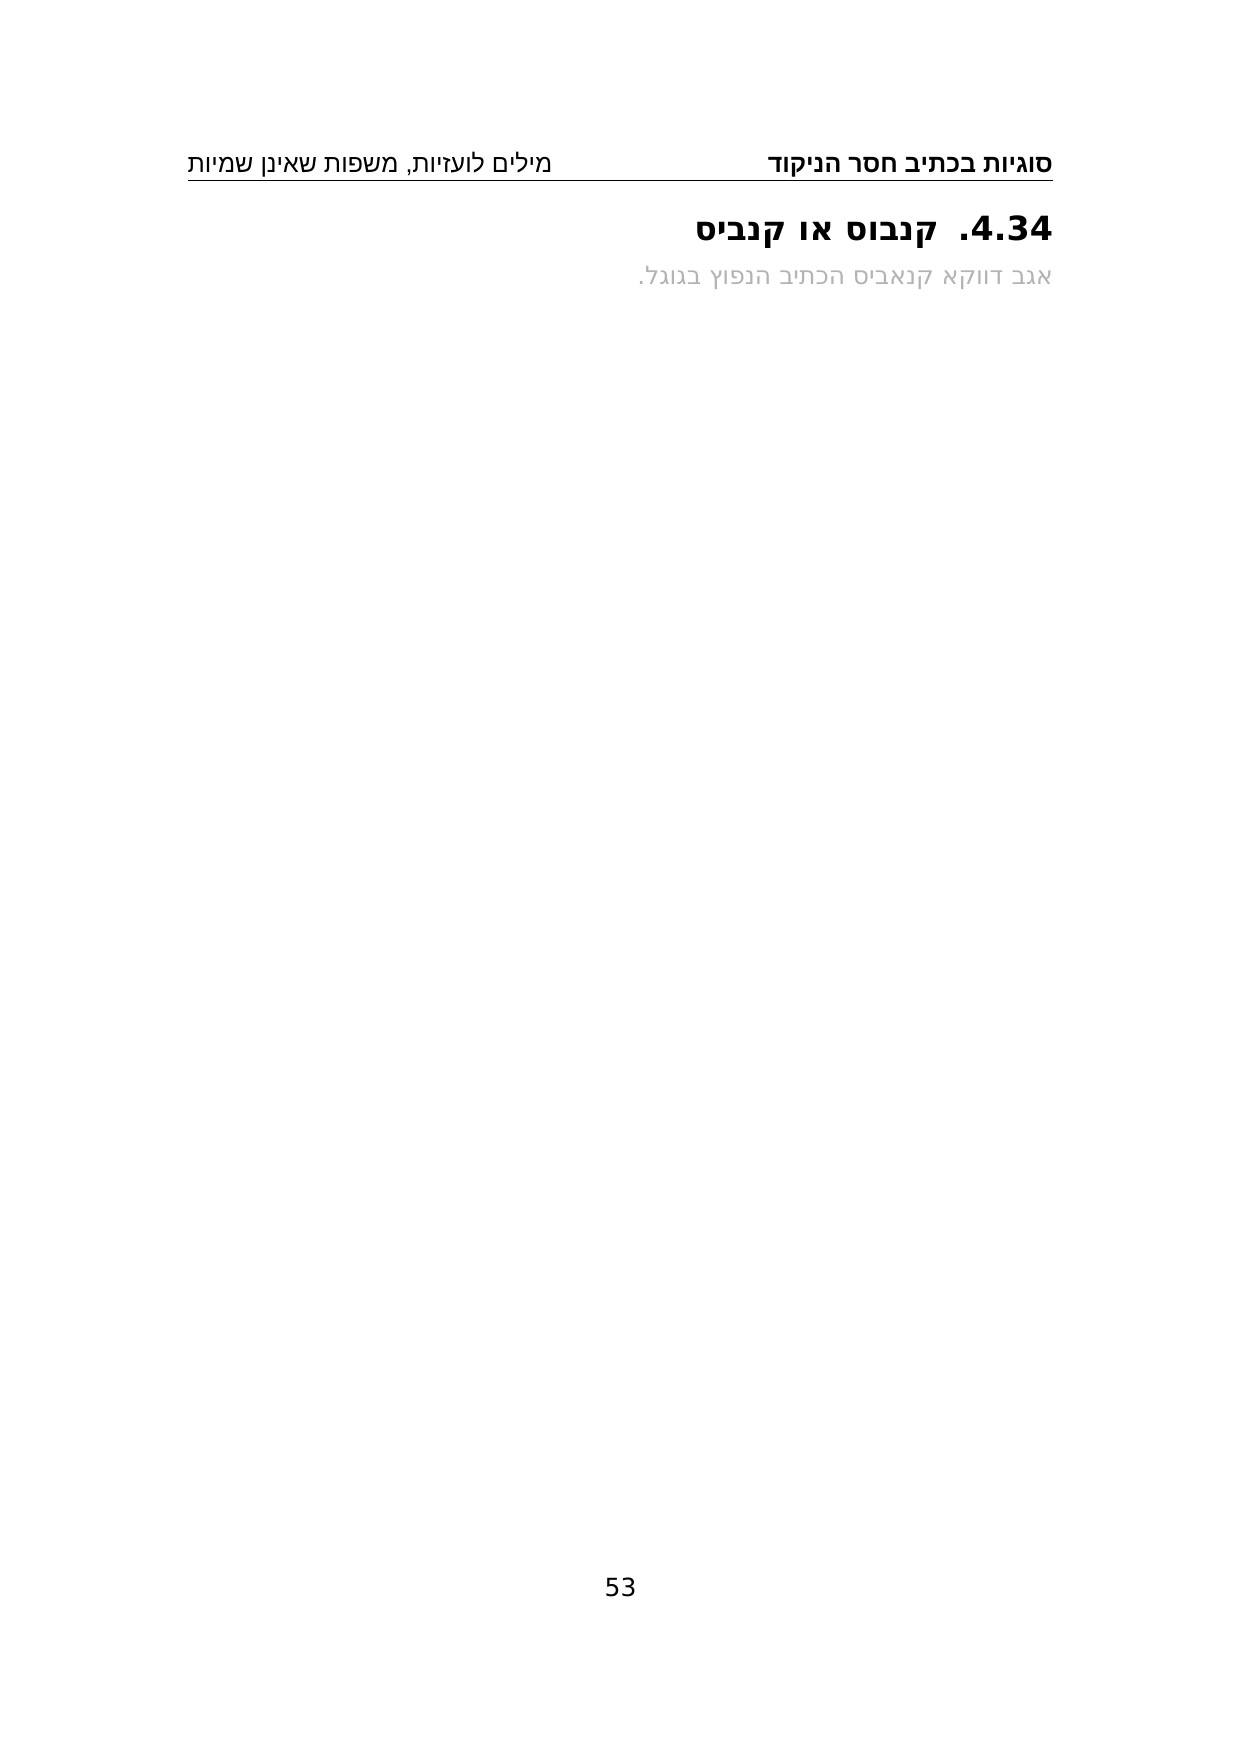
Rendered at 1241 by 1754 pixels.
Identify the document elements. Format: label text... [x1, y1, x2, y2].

subtitle קנבוס או קנביס [187, 210, 1053, 248]
text אגב דווקא קנאביס הכתיב הנפוץ בגוגל. [187, 261, 1053, 290]
